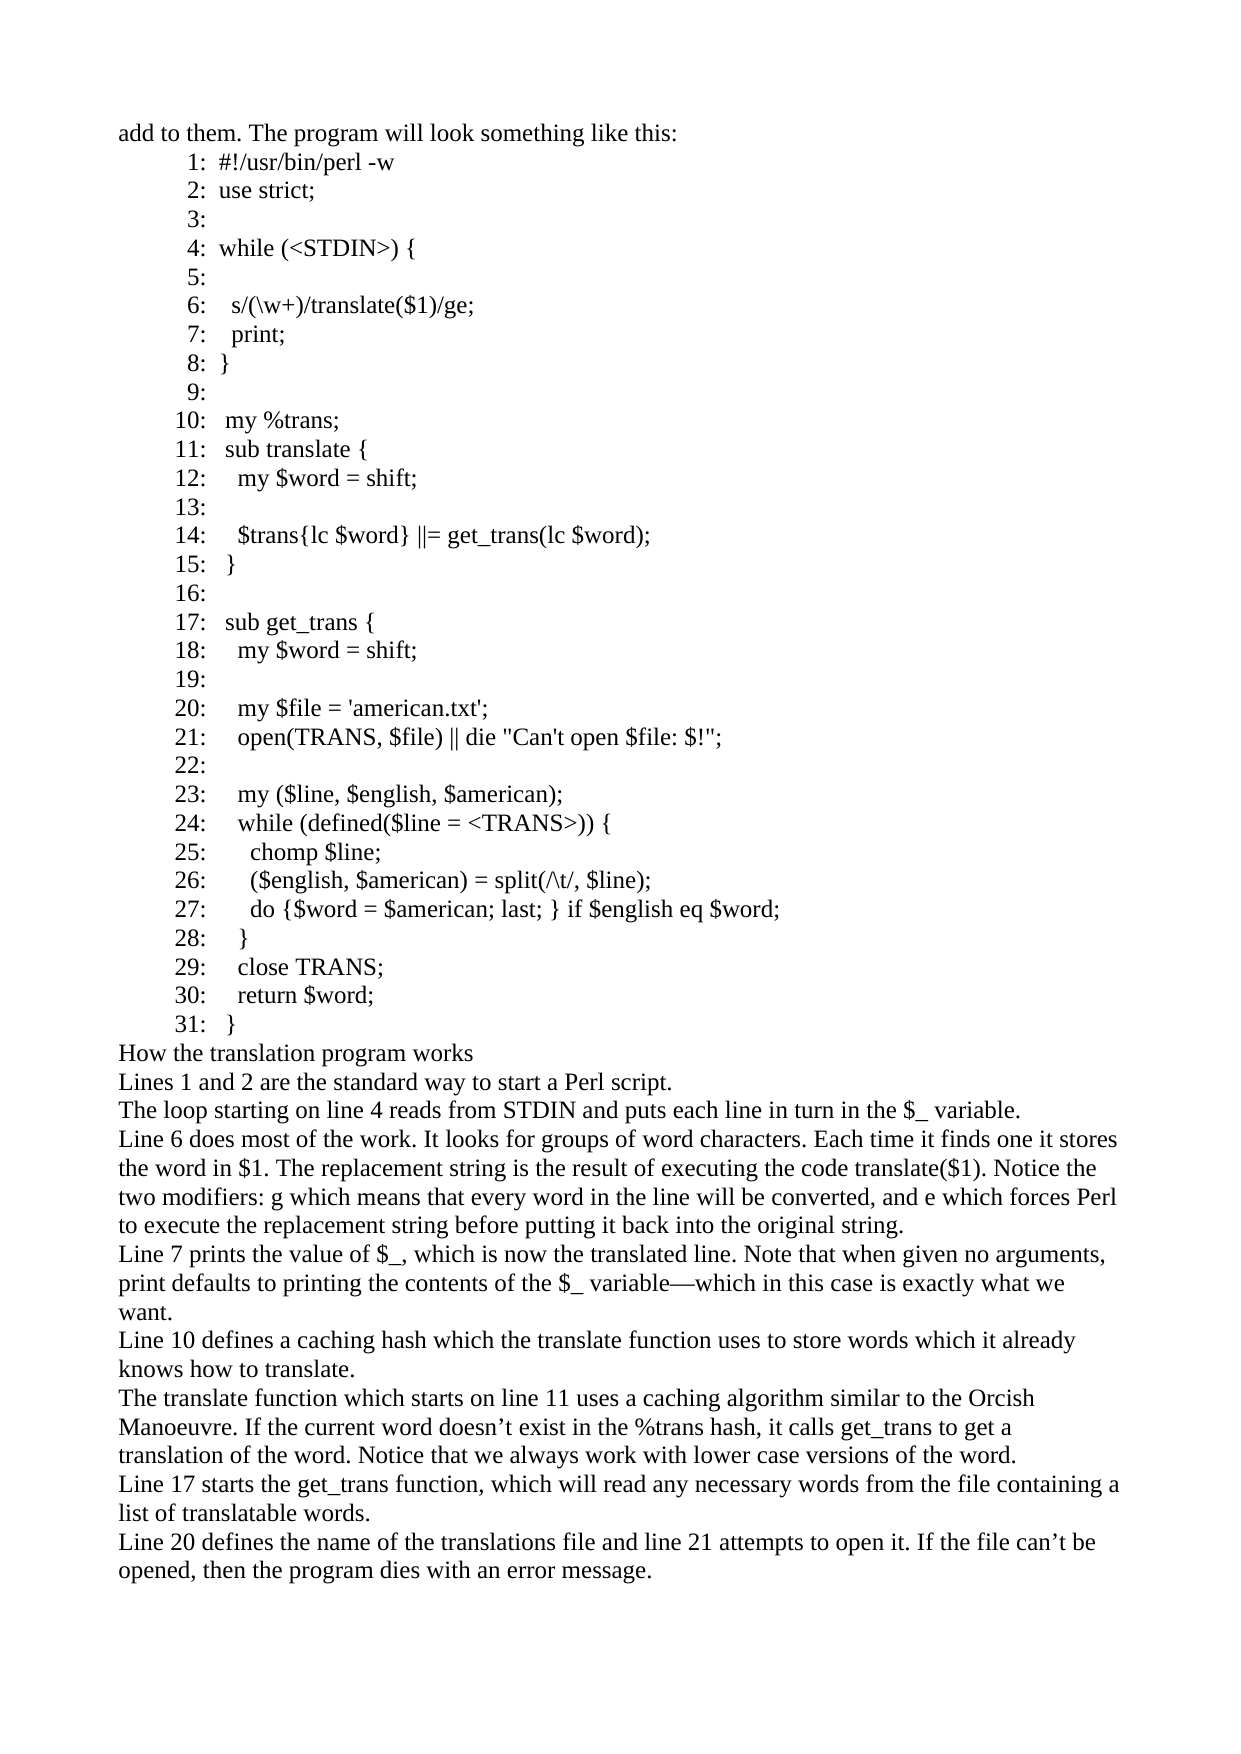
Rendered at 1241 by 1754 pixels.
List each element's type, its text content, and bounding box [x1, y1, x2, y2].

text Line 10 defines a caching hash which the translate function uses to store words which it already knows how to translate. [118, 1326, 1122, 1383]
text 8: } [118, 348, 1122, 377]
text 4: while (<STDIN>) { [118, 233, 1122, 262]
text 13: [118, 492, 1122, 521]
text 21: open(TRANS, $file) || die "Can't open $file: $!"; [118, 722, 1122, 751]
text The loop starting on line 4 reads from STDIN and puts each line in turn in the $_ variable. [118, 1096, 1122, 1124]
text 5: [118, 262, 1122, 291]
text 29: close TRANS; [118, 952, 1122, 981]
text 11: sub translate { [118, 434, 1122, 463]
text Line 17 starts the get_trans function, which will read any necessary words from the file containing a list of translatable words. [118, 1469, 1122, 1527]
text 19: [118, 664, 1122, 693]
text Lines 1 and 2 are the standard way to start a Perl script. [118, 1067, 1122, 1096]
text 15: } [118, 549, 1122, 578]
text 27: do {$word = $american; last; } if $english eq $word; [118, 894, 1122, 923]
text 14: $trans{lc $word} ||= get_trans(lc $word); [118, 521, 1122, 549]
text 10: my %trans; [118, 406, 1122, 434]
text 26: ($english, $american) = split(/\t/, $line); [118, 866, 1122, 894]
text 22: [118, 751, 1122, 779]
text 18: my $word = shift; [118, 636, 1122, 664]
text 12: my $word = shift; [118, 463, 1122, 492]
text 7: print; [118, 319, 1122, 348]
text Line 20 defines the name of the translations file and line 21 attempts to open it. If the file can’t be opened, then the program dies with an error message. [118, 1527, 1122, 1584]
text 20: my $file = 'american.txt'; [118, 693, 1122, 722]
text 30: return $word; [118, 981, 1122, 1009]
text 2: use strict; [118, 176, 1122, 204]
text 9: [118, 377, 1122, 406]
text add to them. The program will look something like this: [118, 118, 1122, 147]
text 25: chomp $line; [118, 837, 1122, 866]
text 31: } [118, 1009, 1122, 1038]
text The translate function which starts on line 11 uses a caching algorithm similar to the Orcish Manoeuvre. If the current word doesn’t exist in the %trans hash, it calls get_trans to get a translation of the word. Notice that we always work with lower case versions of the word. [118, 1383, 1122, 1469]
text Line 7 prints the value of $_, which is now the translated line. Note that when given no arguments, print defaults to printing the contents of the $_ variable—which in this case is exactly what we want. [118, 1239, 1122, 1326]
text 23: my ($line, $english, $american); [118, 779, 1122, 808]
text 3: [118, 204, 1122, 233]
text How the translation program works [118, 1038, 1122, 1067]
text 24: while (defined($line = <TRANS>)) { [118, 808, 1122, 837]
text 1: #!/usr/bin/perl -w [118, 147, 1122, 176]
text 17: sub get_trans { [118, 607, 1122, 636]
text 28: } [118, 923, 1122, 952]
text 16: [118, 578, 1122, 607]
text 6: s/(\w+)/translate($1)/ge; [118, 291, 1122, 319]
text Line 6 does most of the work. It looks for groups of word characters. Each time it finds one it stores the word in $1. The replacement string is the result of executing the code translate($1). Notice the two modifiers: g which means that every word in the line will be converted, and e which forces Perl to execute the replacement string before putting it back into the original string. [118, 1124, 1122, 1239]
